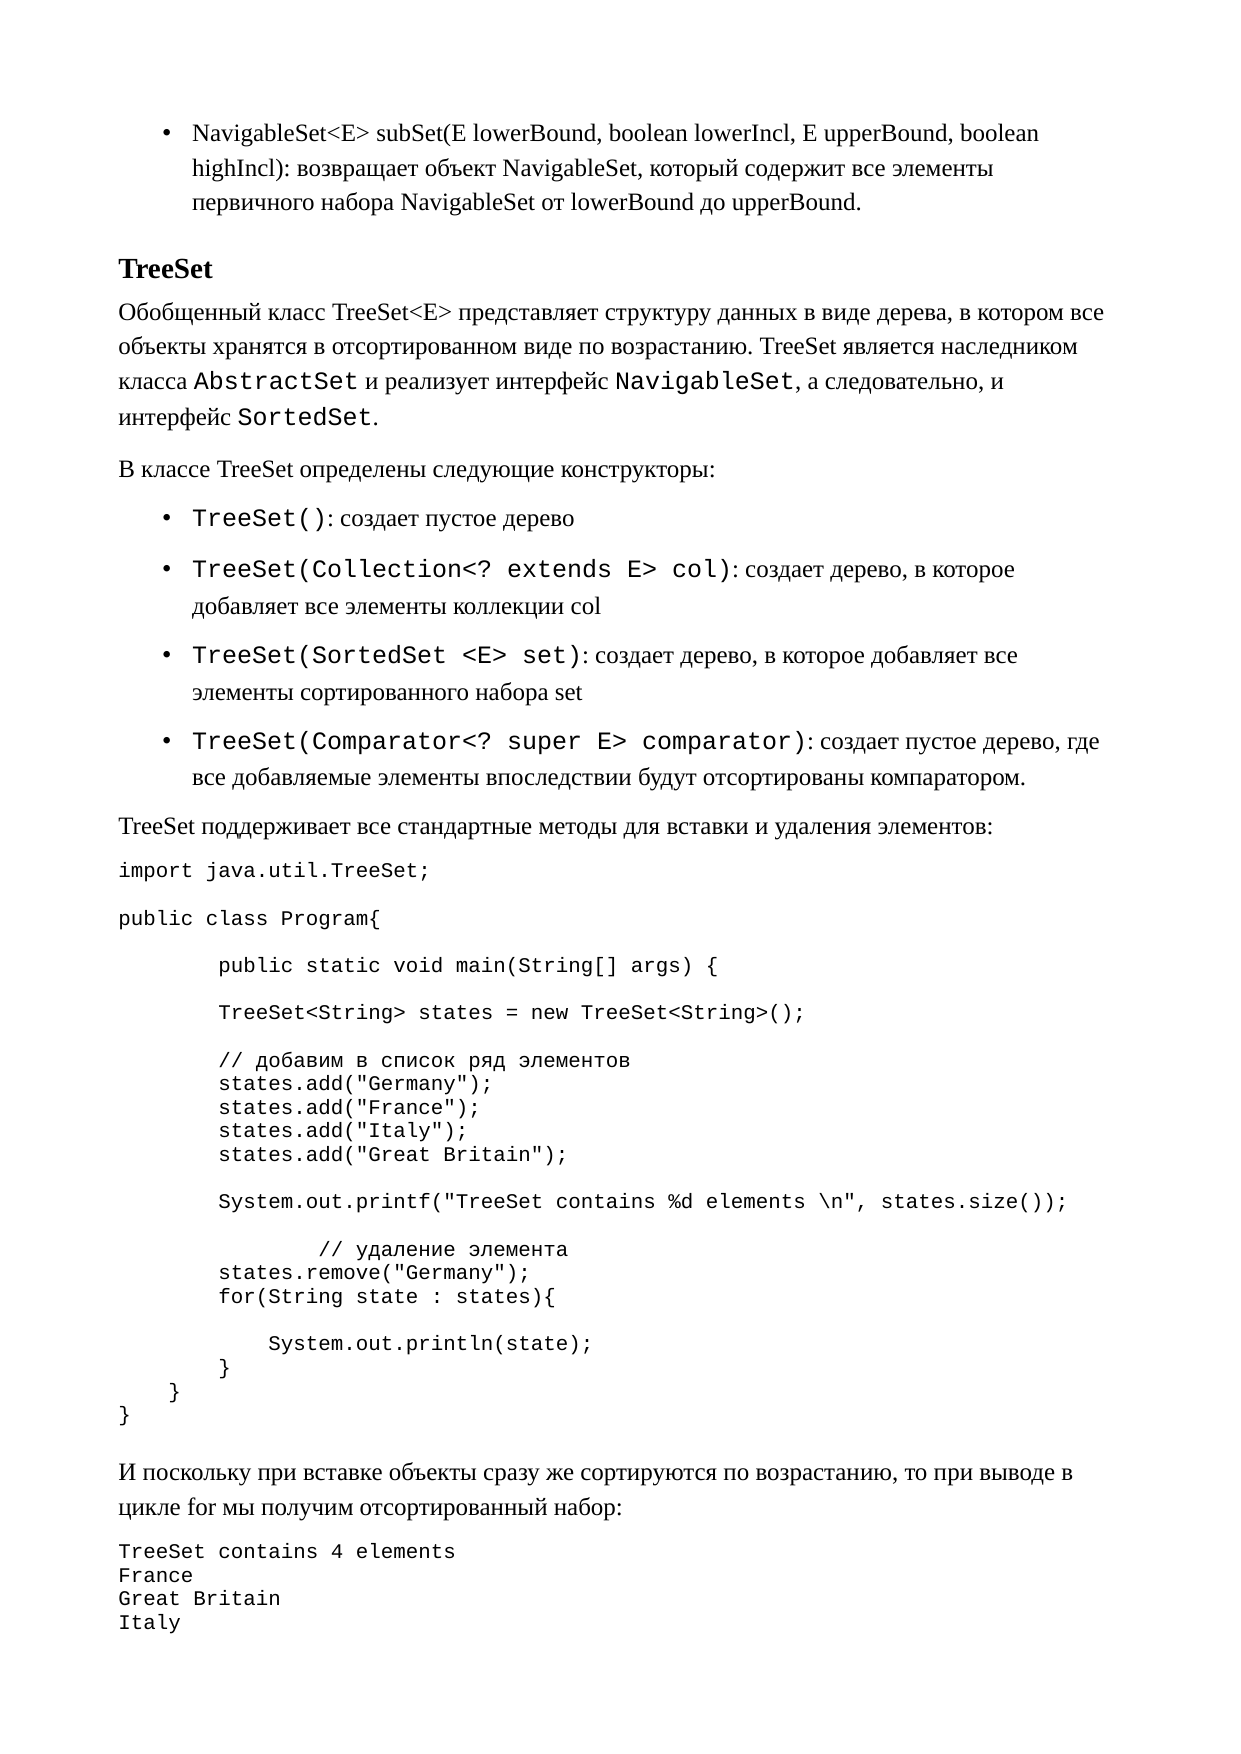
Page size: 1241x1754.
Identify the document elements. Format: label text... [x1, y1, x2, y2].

text public static void main(String[] args) { [118, 955, 1122, 979]
text states.add("Italy"); [118, 1121, 1122, 1144]
text } [118, 1381, 1122, 1404]
subtitle TreeSet [118, 251, 1122, 284]
text } [118, 1357, 1122, 1381]
text states.remove("Germany"); [118, 1262, 1122, 1286]
text } [118, 1404, 1122, 1428]
text states.add("Germany"); [118, 1073, 1122, 1097]
list TreeSet(SortedSet <E> set): создает дерево, в которое добавляет все элементы сортированного набора set [162, 640, 1122, 705]
list TreeSet(Comparator<? super E> comparator): создает пустое дерево, где все добавляемые элементы впоследствии будут отсортированы компаратором. [162, 726, 1122, 791]
text В классе TreeSet определены следующие конструкторы: [118, 454, 1122, 483]
list TreeSet(Collection<? extends E> col): создает дерево, в которое добавляет все элементы коллекции col [162, 554, 1122, 620]
text // удаление элемента [118, 1239, 1122, 1262]
text Обобщенный класс TreeSet<E> представляет структуру данных в виде дерева, в котором все объекты хранятся в отсортированном виде по возрастанию. TreeSet является наследником класса AbstractSet и реализует интерфейс NavigableSet, а следовательно, и интерфейс SortedSet. [118, 297, 1122, 433]
list TreeSet(): создает пустое дерево [162, 503, 1122, 534]
text System.out.printf("TreeSet contains %d elements \n", states.size()); [118, 1191, 1122, 1215]
text // добавим в список ряд элементов [118, 1049, 1122, 1073]
list NavigableSet<E> subSet(E lowerBound, boolean lowerIncl, E upperBound, boolean highIncl): возвращает объект NavigableSet, который содержит все элементы первичного набора NavigableSet от lowerBound до upperBound. [162, 118, 1122, 216]
text TreeSet<String> states = new TreeSet<String>(); [118, 1002, 1122, 1026]
text import java.util.TreeSet; [118, 860, 1122, 884]
text И поскольку при вставке объекты сразу же сортируются по возрастанию, то при выводе в цикле for мы получим отсортированный набор: [118, 1457, 1122, 1521]
text Italy [118, 1612, 1122, 1636]
text states.add("France"); [118, 1097, 1122, 1121]
text public class Program{ [118, 908, 1122, 931]
text TreeSet contains 4 elements [118, 1541, 1122, 1564]
text France [118, 1564, 1122, 1588]
text for(String state : states){ [118, 1286, 1122, 1310]
text Great Britain [118, 1588, 1122, 1612]
text System.out.println(state); [118, 1333, 1122, 1357]
text states.add("Great Britain"); [118, 1144, 1122, 1168]
text TreeSet поддерживает все стандартные методы для вставки и удаления элементов: [118, 811, 1122, 840]
